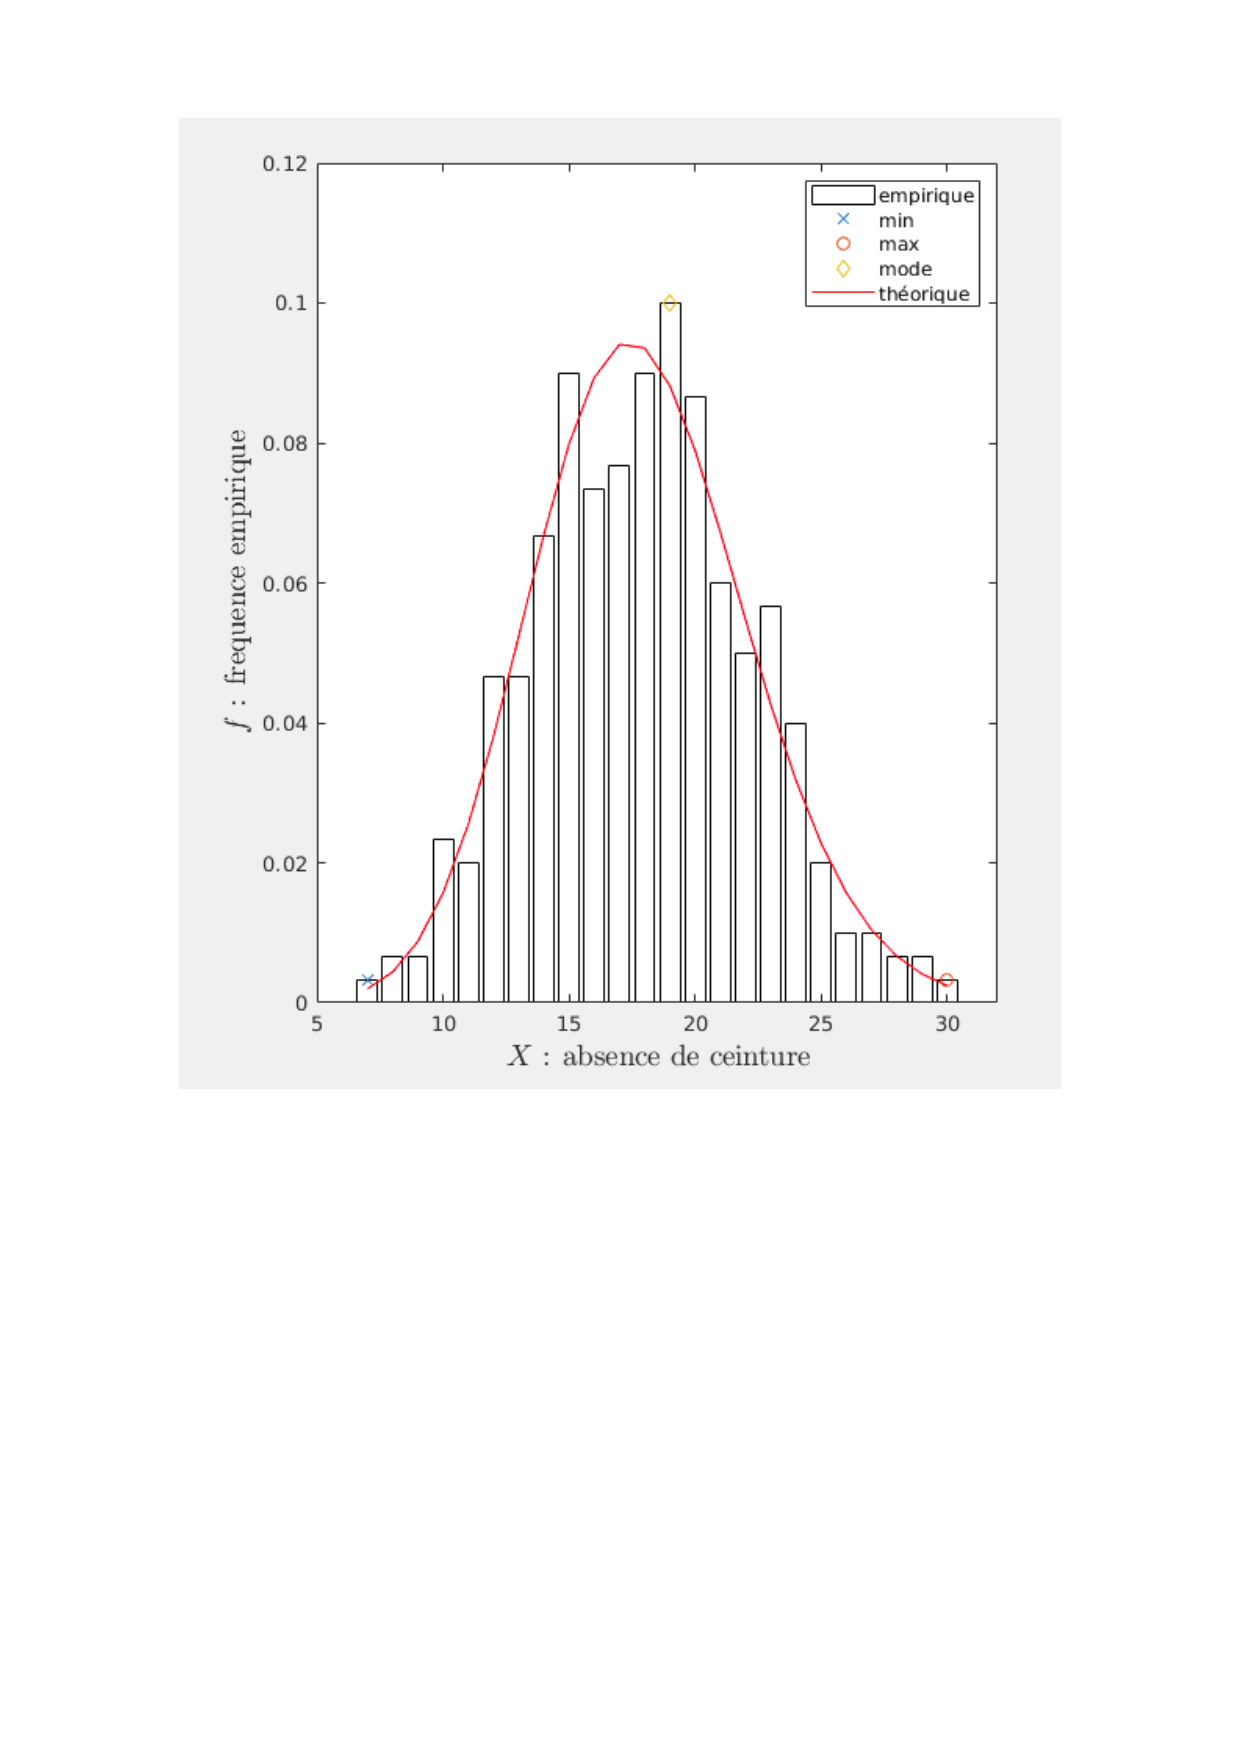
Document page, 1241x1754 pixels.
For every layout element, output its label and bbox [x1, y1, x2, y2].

picture [178, 118, 1062, 1089]
